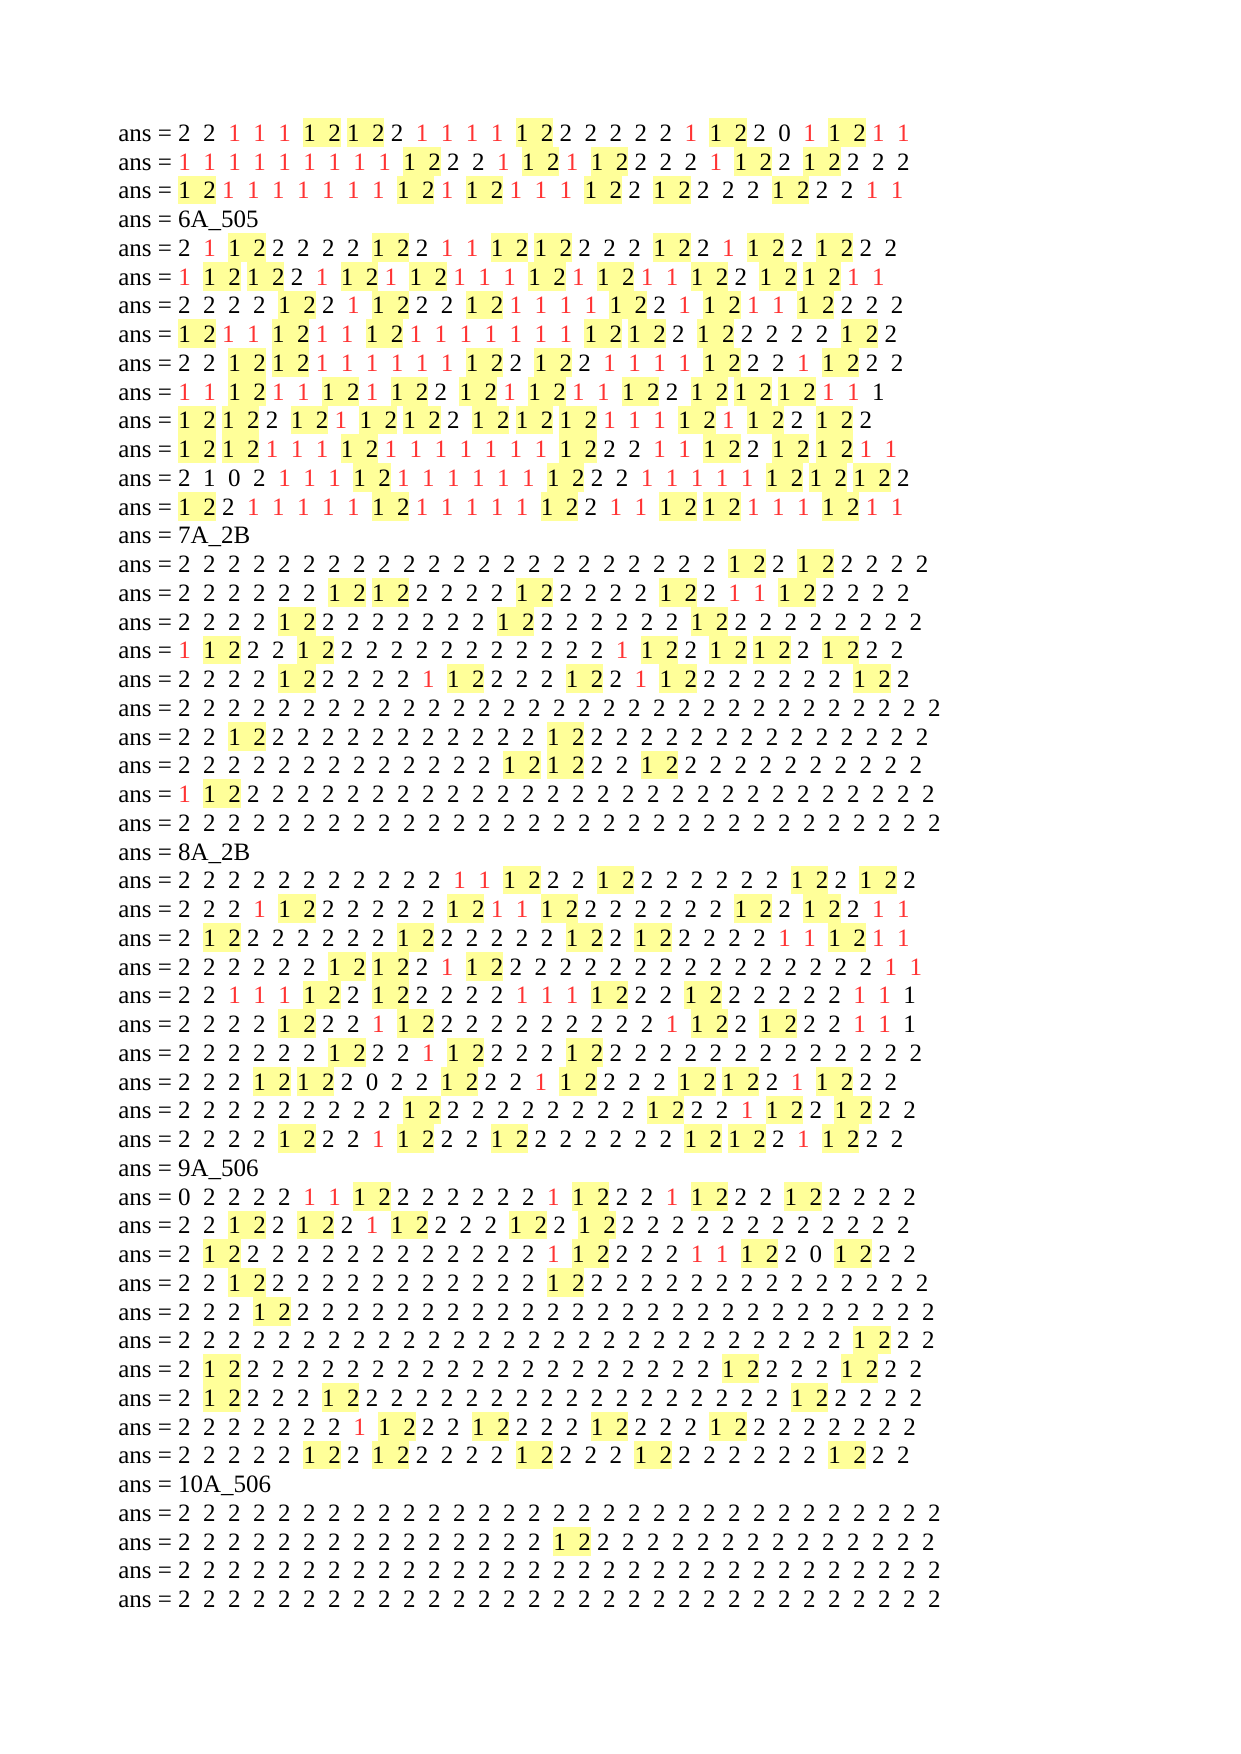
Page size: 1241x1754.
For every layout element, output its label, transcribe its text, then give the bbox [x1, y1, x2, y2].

text ans = 1 2 2 1 1 1 1 1 1 2 1 1 1 1 1 1 2 2 1 1 1 2 1 2 1 1 1 1 2 1 1 [118, 492, 1122, 521]
text ans = 0 2 2 2 2 1 1 1 2 2 2 2 2 2 2 1 1 2 2 2 1 1 2 2 2 1 2 2 2 2 2 [118, 1182, 1122, 1211]
text ans = 2 2 2 2 2 2 1 2 2 2 1 1 2 2 2 2 1 2 2 2 2 2 2 2 2 2 2 2 2 2 2 [118, 1038, 1122, 1067]
text ans = 2 2 2 2 2 2 2 2 2 2 2 2 2 2 2 2 2 2 2 2 2 2 2 2 2 2 2 2 2 2 2 [118, 1498, 1122, 1527]
text ans = 2 2 2 2 1 2 2 2 2 2 2 2 2 1 2 2 2 2 2 2 2 1 2 2 2 2 2 2 2 2 2 [118, 607, 1122, 636]
text ans = 2 2 2 2 1 2 2 2 2 2 1 1 2 2 2 2 1 2 2 1 1 2 2 2 2 2 2 2 1 2 2 [118, 664, 1122, 693]
text ans = 9A_506 [118, 1153, 1122, 1182]
text ans = 2 2 2 1 2 2 2 2 2 2 2 2 2 2 2 2 2 2 2 2 2 2 2 2 2 2 2 2 2 2 2 [118, 1297, 1122, 1326]
text ans = 2 2 2 2 2 2 2 2 2 2 2 2 2 2 2 2 2 2 2 2 2 2 2 2 2 2 2 2 2 2 2 [118, 1584, 1122, 1613]
text ans = 2 2 2 2 2 1 2 2 1 2 2 2 2 2 1 2 2 2 2 1 2 2 2 2 2 2 2 1 2 2 2 [118, 1441, 1122, 1469]
text ans = 2 2 2 2 1 2 2 2 1 1 2 2 2 1 2 2 2 2 2 2 2 1 2 1 2 2 1 1 2 2 2 [118, 1124, 1122, 1153]
text ans = 2 2 2 2 1 2 2 1 1 2 2 2 1 2 1 1 1 1 1 2 2 1 1 2 1 1 1 2 2 2 2 [118, 291, 1122, 319]
text ans = 10A_506 [118, 1469, 1122, 1498]
text ans = 2 2 2 2 2 2 2 2 2 2 2 2 2 2 2 2 2 2 2 2 2 2 2 2 2 2 2 2 2 2 2 [118, 693, 1122, 722]
text ans = 2 1 2 2 2 2 1 2 2 2 2 2 2 2 2 2 2 2 2 2 2 2 2 2 2 1 2 2 2 2 2 [118, 1383, 1122, 1412]
text ans = 2 2 1 1 1 1 2 1 2 2 1 1 1 1 1 2 2 2 2 2 2 1 1 2 2 0 1 1 2 1 1 [118, 118, 1122, 147]
text ans = 2 2 2 2 2 2 2 2 2 2 2 2 2 2 2 2 2 2 2 2 2 2 2 2 2 2 2 2 2 2 2 [118, 808, 1122, 837]
text ans = 2 2 2 2 2 2 2 2 2 2 2 2 2 2 2 2 2 2 2 2 2 2 1 2 2 1 2 2 2 2 2 [118, 549, 1122, 578]
text ans = 2 2 1 2 2 2 2 2 2 2 2 2 2 2 2 1 2 2 2 2 2 2 2 2 2 2 2 2 2 2 2 [118, 1268, 1122, 1297]
text ans = 1 2 1 2 2 1 2 1 1 2 1 2 2 1 2 1 2 1 2 1 1 1 1 2 1 1 2 2 1 2 2 [118, 406, 1122, 434]
text ans = 1 1 1 2 1 1 1 2 1 1 2 2 1 2 1 1 2 1 1 1 2 2 1 2 1 2 1 2 1 1 1 [118, 377, 1122, 406]
text ans = 2 1 2 2 2 2 2 2 2 2 2 2 2 2 2 2 2 2 2 2 2 2 1 2 2 2 2 1 2 2 2 [118, 1354, 1122, 1383]
text ans = 2 2 1 1 1 1 2 2 1 2 2 2 2 2 1 1 1 1 2 2 2 1 2 2 2 2 2 2 1 1 1 [118, 981, 1122, 1009]
text ans = 2 2 2 2 2 2 2 2 2 2 2 2 2 2 2 2 2 2 2 2 2 2 2 2 2 2 2 1 2 2 2 [118, 1326, 1122, 1354]
text ans = 1 2 1 2 1 1 1 1 2 1 1 1 1 1 1 1 1 2 2 2 1 1 1 2 2 1 2 1 2 1 1 [118, 434, 1122, 463]
text ans = 2 2 1 2 2 2 2 2 2 2 2 2 2 2 2 1 2 2 2 2 2 2 2 2 2 2 2 2 2 2 2 [118, 722, 1122, 751]
text ans = 2 1 2 2 2 2 2 2 2 1 2 2 2 2 2 2 1 2 2 1 2 2 2 2 2 1 1 1 2 1 1 [118, 923, 1122, 952]
text ans = 2 2 2 2 2 2 1 2 1 2 2 1 1 2 2 2 2 2 2 2 2 2 2 2 2 2 2 2 2 1 1 [118, 952, 1122, 981]
text ans = 2 2 2 2 2 2 1 2 1 2 2 2 2 2 1 2 2 2 2 2 1 2 2 1 1 1 2 2 2 2 2 [118, 578, 1122, 607]
text ans = 7A_2B [118, 521, 1122, 549]
text ans = 1 1 2 2 2 2 2 2 2 2 2 2 2 2 2 2 2 2 2 2 2 2 2 2 2 2 2 2 2 2 2 [118, 779, 1122, 808]
text ans = 2 2 2 2 2 2 2 2 2 2 2 2 2 2 2 2 2 2 2 2 2 2 2 2 2 2 2 2 2 2 2 [118, 1556, 1122, 1584]
text ans = 2 2 2 2 2 2 2 2 2 2 2 2 2 2 2 1 2 2 2 2 2 2 2 2 2 2 2 2 2 2 2 [118, 1527, 1122, 1556]
text ans = 6A_505 [118, 204, 1122, 233]
text ans = 2 1 1 2 2 2 2 2 1 2 2 1 1 1 2 1 2 2 2 2 1 2 2 1 1 2 2 1 2 2 2 [118, 233, 1122, 262]
text ans = 2 2 2 2 2 2 2 2 2 2 2 1 1 1 2 2 2 1 2 2 2 2 2 2 2 1 2 2 1 2 2 [118, 866, 1122, 894]
text ans = 1 2 1 1 1 1 1 1 1 1 2 1 1 2 1 1 1 1 2 2 1 2 2 2 2 1 2 2 2 1 1 [118, 176, 1122, 204]
text ans = 1 2 1 1 1 2 1 1 1 2 1 1 1 1 1 1 1 1 2 1 2 2 1 2 2 2 2 2 1 2 2 [118, 319, 1122, 348]
text ans = 2 2 1 2 1 2 1 1 1 1 1 1 1 2 2 1 2 2 1 1 1 1 1 2 2 2 1 1 2 2 2 [118, 348, 1122, 377]
text ans = 2 1 2 2 2 2 2 2 2 2 2 2 2 2 2 1 1 2 2 2 2 1 1 1 2 2 0 1 2 2 2 [118, 1239, 1122, 1268]
text ans = 2 2 2 2 2 2 2 1 1 2 2 2 1 2 2 2 2 1 2 2 2 2 1 2 2 2 2 2 2 2 2 [118, 1412, 1122, 1441]
text ans = 2 2 2 2 2 2 2 2 2 1 2 2 2 2 2 2 2 2 2 1 2 2 2 1 1 2 2 1 2 2 2 [118, 1096, 1122, 1124]
text ans = 1 1 1 1 1 1 1 1 1 1 2 2 2 1 1 2 1 1 2 2 2 2 1 1 2 2 1 2 2 2 2 [118, 147, 1122, 176]
text ans = 8A_2B [118, 837, 1122, 866]
text ans = 1 1 2 1 2 2 1 1 2 1 1 2 1 1 1 1 2 1 1 2 1 1 1 2 2 1 2 1 2 1 1 [118, 262, 1122, 291]
text ans = 2 2 2 1 2 1 2 2 0 2 2 1 2 2 2 1 1 2 2 2 2 1 2 1 2 2 1 1 2 2 2 [118, 1067, 1122, 1096]
text ans = 2 2 2 2 1 2 2 2 1 1 2 2 2 2 2 2 2 2 2 2 1 1 2 2 1 2 2 2 1 1 1 [118, 1009, 1122, 1038]
text ans = 2 1 0 2 1 1 1 1 2 1 1 1 1 1 1 1 2 2 2 1 1 1 1 1 1 2 1 2 1 2 2 [118, 463, 1122, 492]
text ans = 2 2 1 2 2 1 2 2 1 1 2 2 2 2 1 2 2 1 2 2 2 2 2 2 2 2 2 2 2 2 2 [118, 1211, 1122, 1239]
text ans = 2 2 2 2 2 2 2 2 2 2 2 2 2 1 2 1 2 2 2 1 2 2 2 2 2 2 2 2 2 2 2 [118, 751, 1122, 779]
text ans = 1 1 2 2 2 1 2 2 2 2 2 2 2 2 2 2 2 2 1 1 2 2 1 2 1 2 2 1 2 2 2 [118, 636, 1122, 664]
text ans = 2 2 2 1 1 2 2 2 2 2 2 1 2 1 1 1 2 2 2 2 2 2 2 1 2 2 1 2 2 1 1 [118, 894, 1122, 923]
